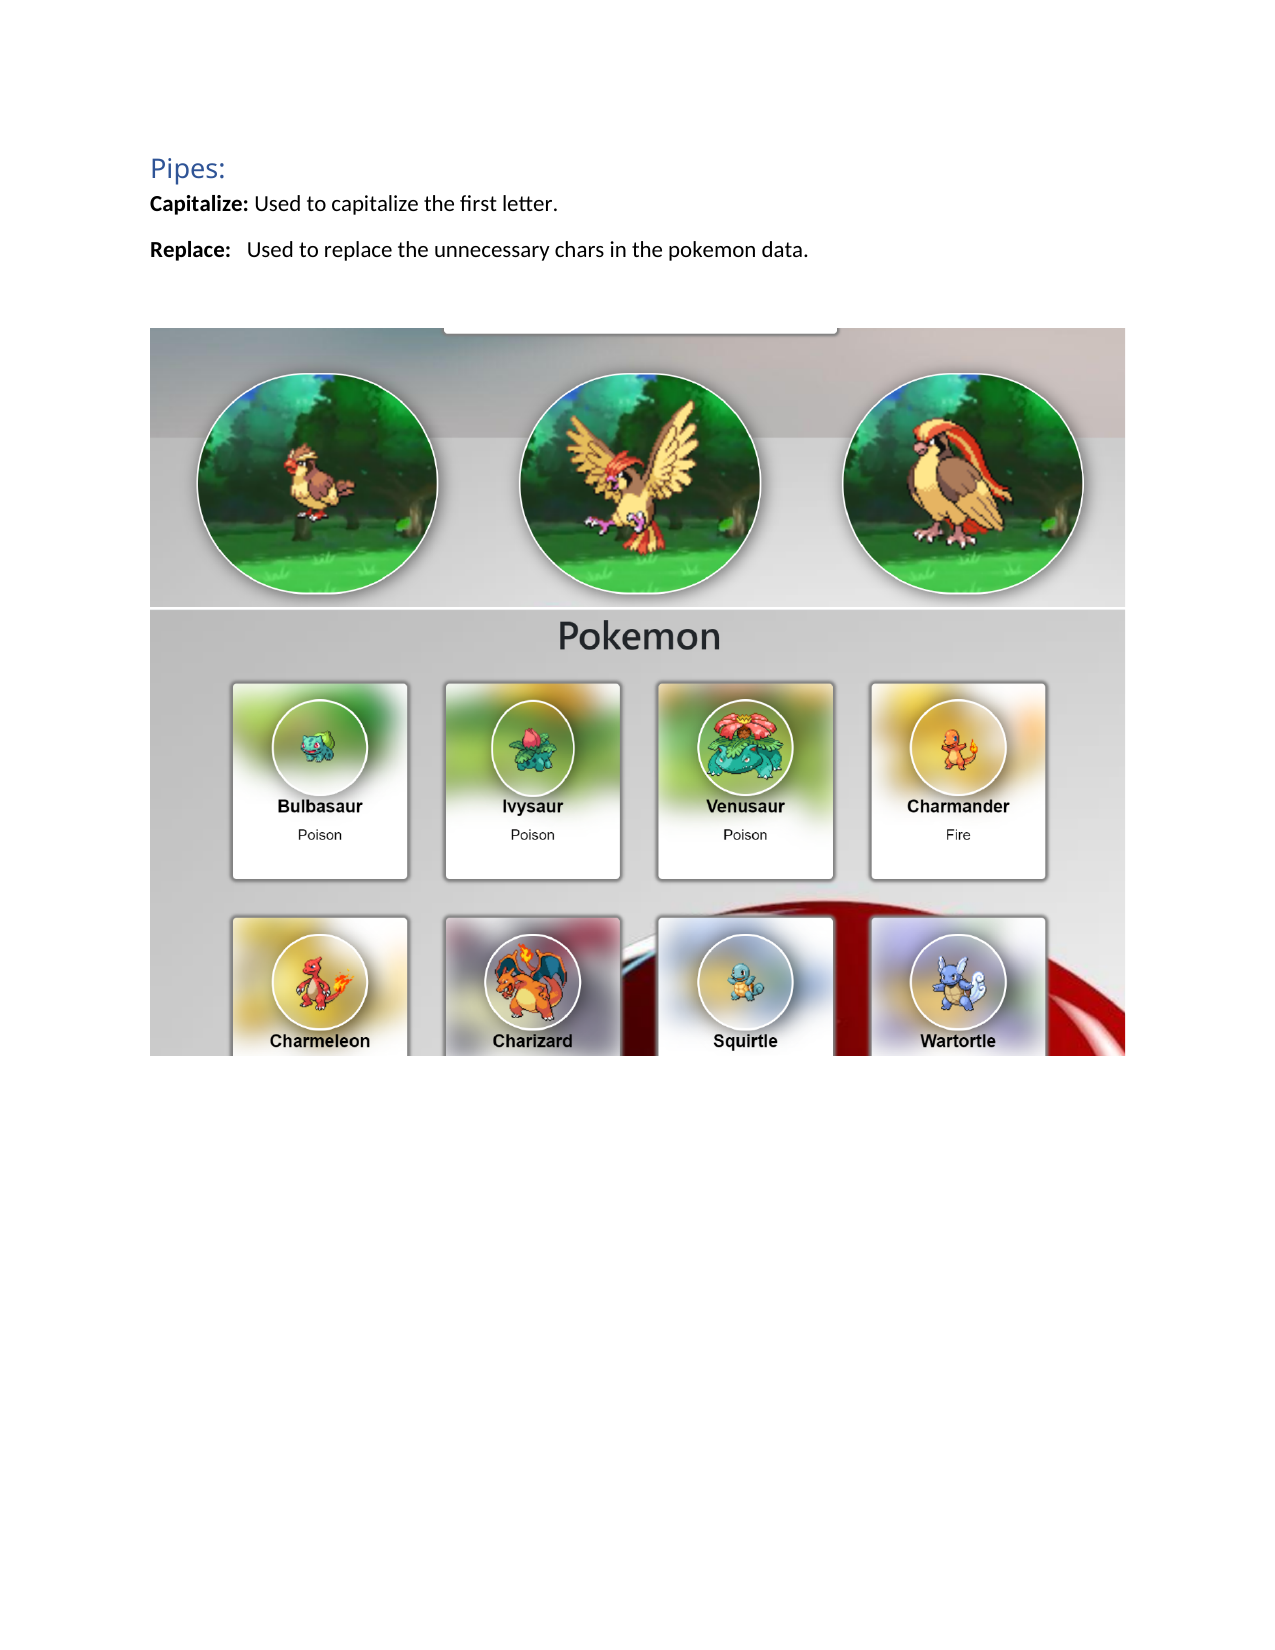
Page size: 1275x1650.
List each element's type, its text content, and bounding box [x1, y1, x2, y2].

text Replace: Used to replace the unnecessary chars in the pokemon data. [150, 235, 1125, 263]
subtitle Pipes: [150, 150, 1125, 187]
text Capitalize: Used to capitalize the first letter. [150, 189, 1125, 217]
